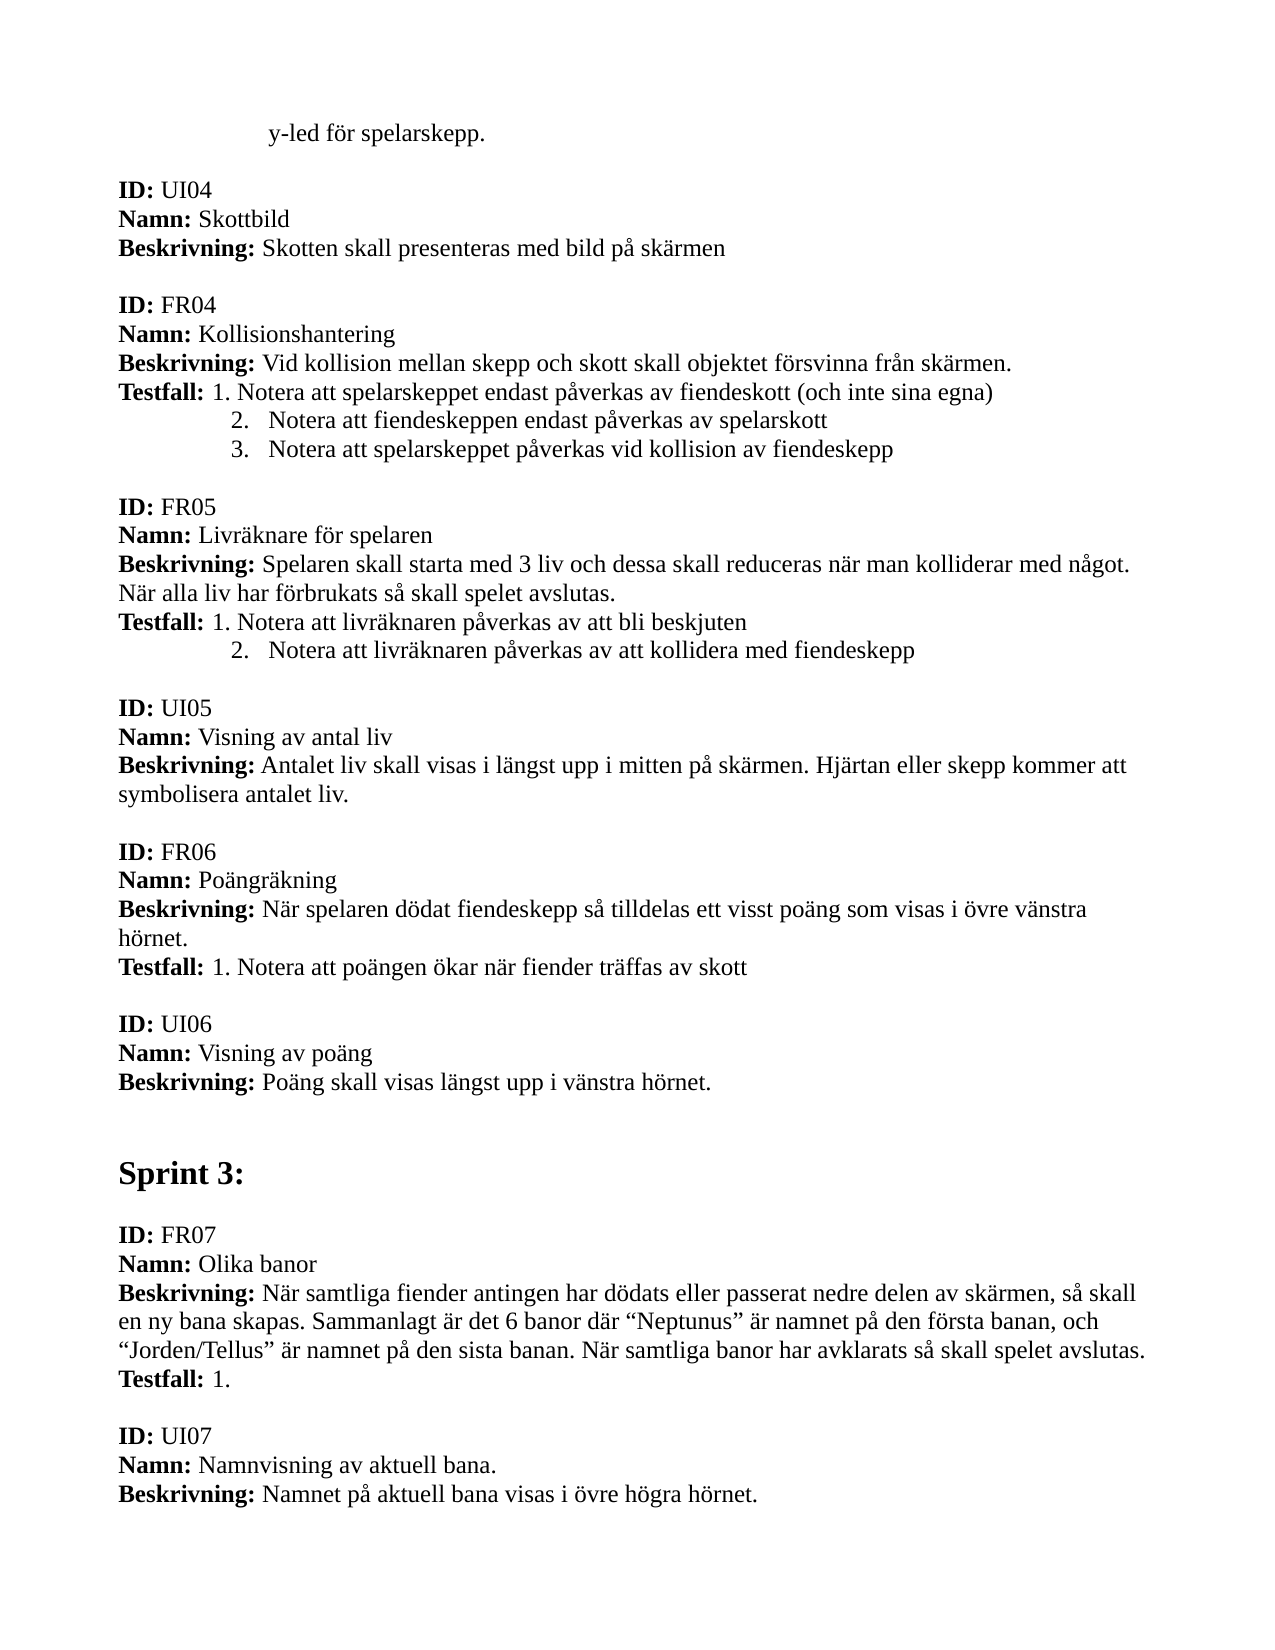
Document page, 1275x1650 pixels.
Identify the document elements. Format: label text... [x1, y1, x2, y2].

text Namn: Poängräkning [118, 866, 1157, 894]
text ID: UI05 [118, 693, 1157, 722]
text Testfall: 1. [118, 1364, 1157, 1393]
list Notera att livräknaren påverkas av att kollidera med fiendeskepp [231, 636, 1157, 664]
text ID: FR06 [118, 837, 1157, 866]
text Beskrivning: Antalet liv skall visas i längst upp i mitten på skärmen. Hjärtan eller skepp kommer att symbolisera antalet liv. [118, 751, 1157, 808]
text ID: FR07 [118, 1220, 1157, 1249]
text ID: UI06 [118, 1009, 1157, 1038]
text Sprint 3: [118, 1153, 1157, 1191]
list Notera att fiendeskeppen endast påverkas av spelarskott [231, 406, 1157, 434]
text Beskrivning: Skotten skall presenteras med bild på skärmen [118, 233, 1157, 262]
text Namn: Visning av antal liv [118, 722, 1157, 751]
text Testfall: 1. Notera att livräknaren påverkas av att bli beskjuten [118, 607, 1157, 636]
text Beskrivning: Vid kollision mellan skepp och skott skall objektet försvinna från skärmen. [118, 348, 1157, 377]
text Beskrivning: När samtliga fiender antingen har dödats eller passerat nedre delen av skärmen, så skall en ny bana skapas. Sammanlagt är det 6 banor där “Neptunus” är namnet på den första banan, och “Jorden/Tellus” är namnet på den sista banan. När samtliga banor har avklarats så skall spelet avslutas. [118, 1278, 1157, 1364]
text Namn: Skottbild [118, 204, 1157, 233]
text Namn: Olika banor [118, 1249, 1157, 1278]
text ID: FR05 [118, 492, 1157, 521]
text Namn: Visning av poäng [118, 1038, 1157, 1067]
list y-led för spelarskepp. [231, 118, 1157, 147]
text Testfall: 1. Notera att spelarskeppet endast påverkas av fiendeskott (och inte sina egna) [118, 377, 1157, 406]
text Beskrivning: Spelaren skall starta med 3 liv och dessa skall reduceras när man kolliderar med något. När alla liv har förbrukats så skall spelet avslutas. [118, 549, 1157, 607]
text Beskrivning: Poäng skall visas längst upp i vänstra hörnet. [118, 1067, 1157, 1096]
list Notera att spelarskeppet påverkas vid kollision av fiendeskepp [231, 434, 1157, 463]
text ID: FR04 [118, 291, 1157, 319]
text ID: UI04 [118, 176, 1157, 204]
text ID: UI07 [118, 1421, 1157, 1450]
text Namn: Livräknare för spelaren [118, 521, 1157, 549]
text Namn: Kollisionshantering [118, 319, 1157, 348]
text Beskrivning: Namnet på aktuell bana visas i övre högra hörnet. [118, 1479, 1157, 1508]
text Namn: Namnvisning av aktuell bana. [118, 1450, 1157, 1479]
text Beskrivning: När spelaren dödat fiendeskepp så tilldelas ett visst poäng som visas i övre vänstra hörnet. [118, 894, 1157, 952]
text Testfall: 1. Notera att poängen ökar när fiender träffas av skott [118, 952, 1157, 981]
